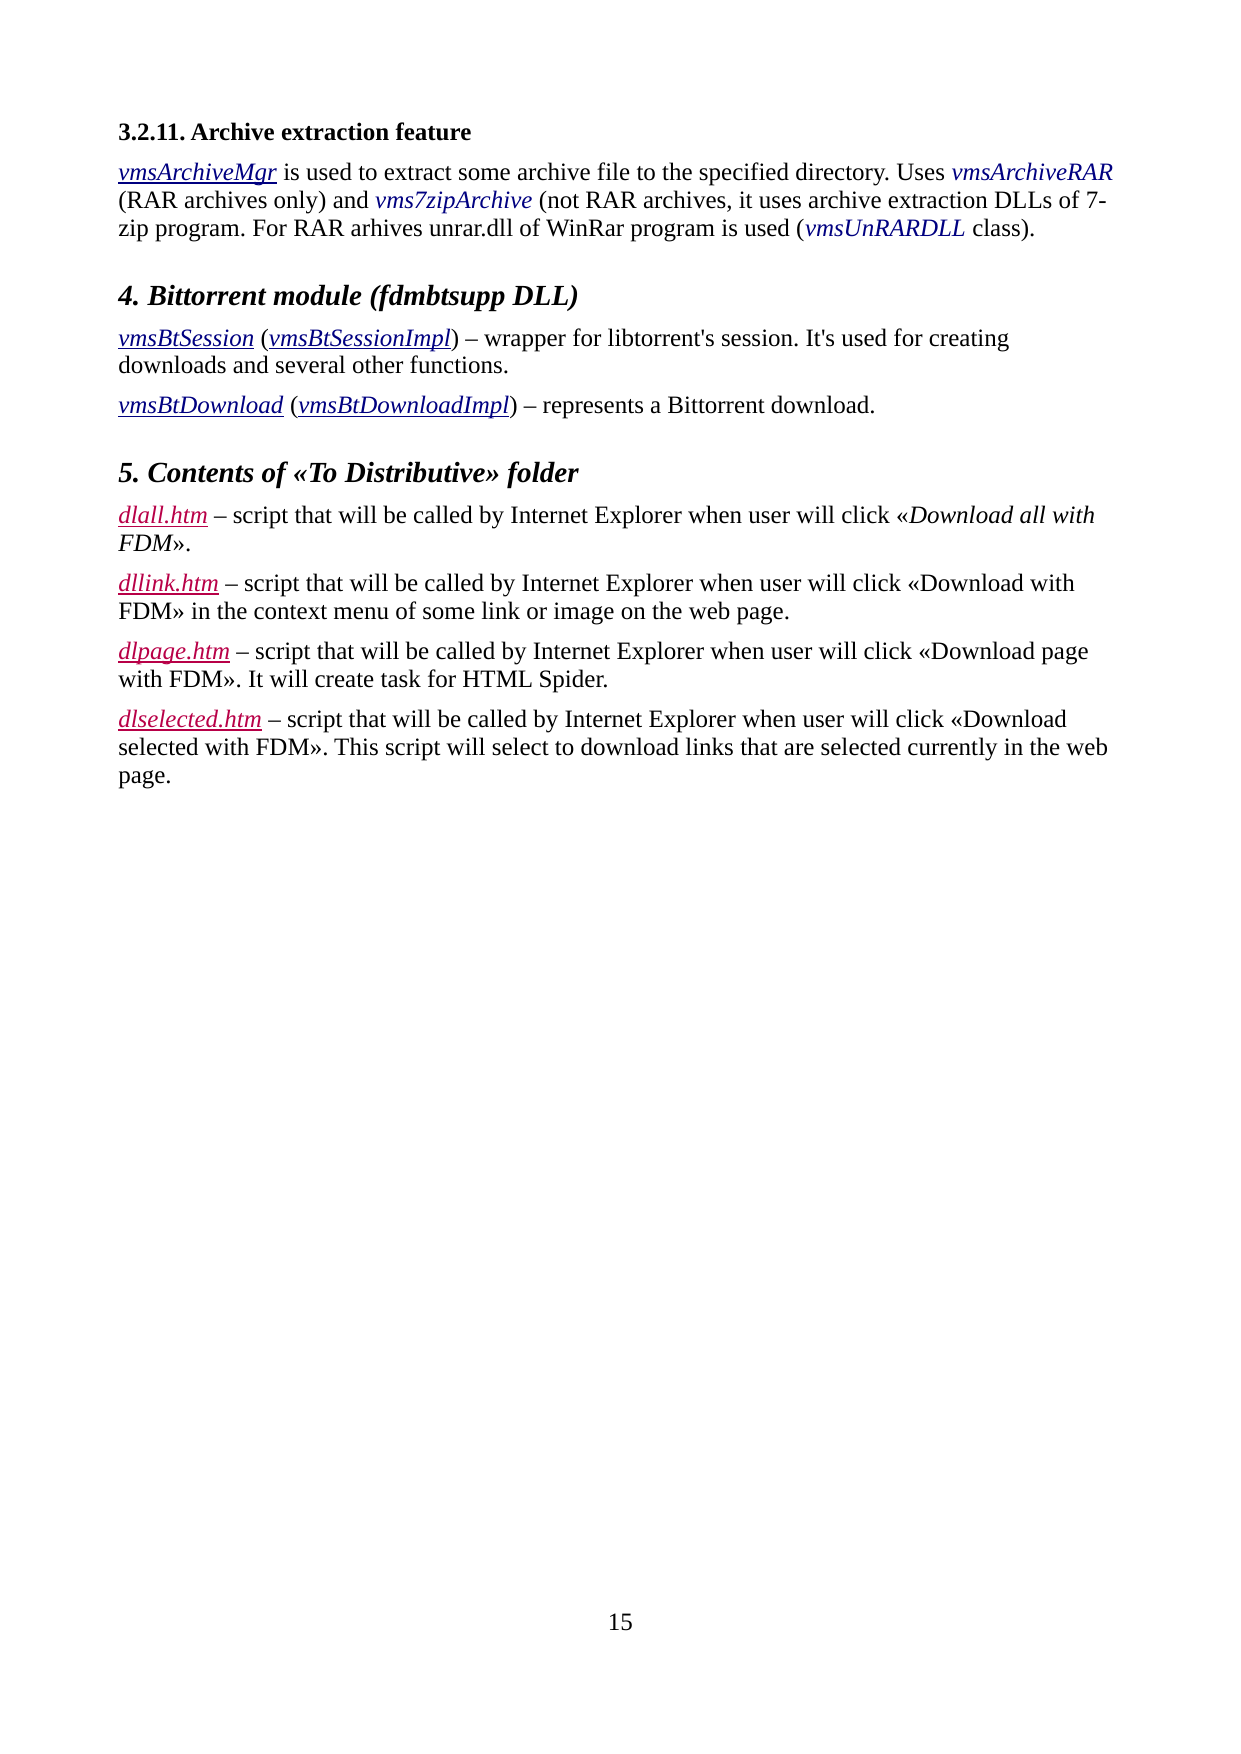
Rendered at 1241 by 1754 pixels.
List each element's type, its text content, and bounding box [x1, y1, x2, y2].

subtitle 3.2.11. Archive extraction feature [118, 118, 1122, 146]
text vmsBtDownload (vmsBtDownloadImpl) – represents a Bittorrent download. [118, 392, 1122, 419]
text dlpage.htm – script that will be called by Internet Explorer when user will click «Download page with FDM». It will create task for HTML Spider. [118, 637, 1122, 693]
subtitle 4. Bittorrent module (fdmbtsupp DLL) [118, 279, 1122, 311]
text dlall.htm – script that will be called by Internet Explorer when user will click «Download all with FDM». [118, 502, 1122, 557]
text dllink.htm – script that will be called by Internet Explorer when user will click «Download with FDM» in the context menu of some link or image on the web page. [118, 569, 1122, 625]
text dlselected.htm – script that will be called by Internet Explorer when user will click «Download selected with FDM». This script will select to download links that are selected currently in the web page. [118, 705, 1122, 788]
text vmsArchiveMgr is used to extract some archive file to the specified directory. Uses vmsArchiveRAR (RAR archives only) and vms7zipArchive (not RAR archives, it uses archive extraction DLLs of 7-zip program. For RAR arhives unrar.dll of WinRar program is used (vmsUnRARDLL class). [118, 158, 1122, 241]
subtitle 5. Contents of «To Distributive» folder [118, 457, 1122, 489]
text vmsBtSession (vmsBtSessionImpl) – wrapper for libtorrent's session. It's used for creating downloads and several other functions. [118, 324, 1122, 379]
